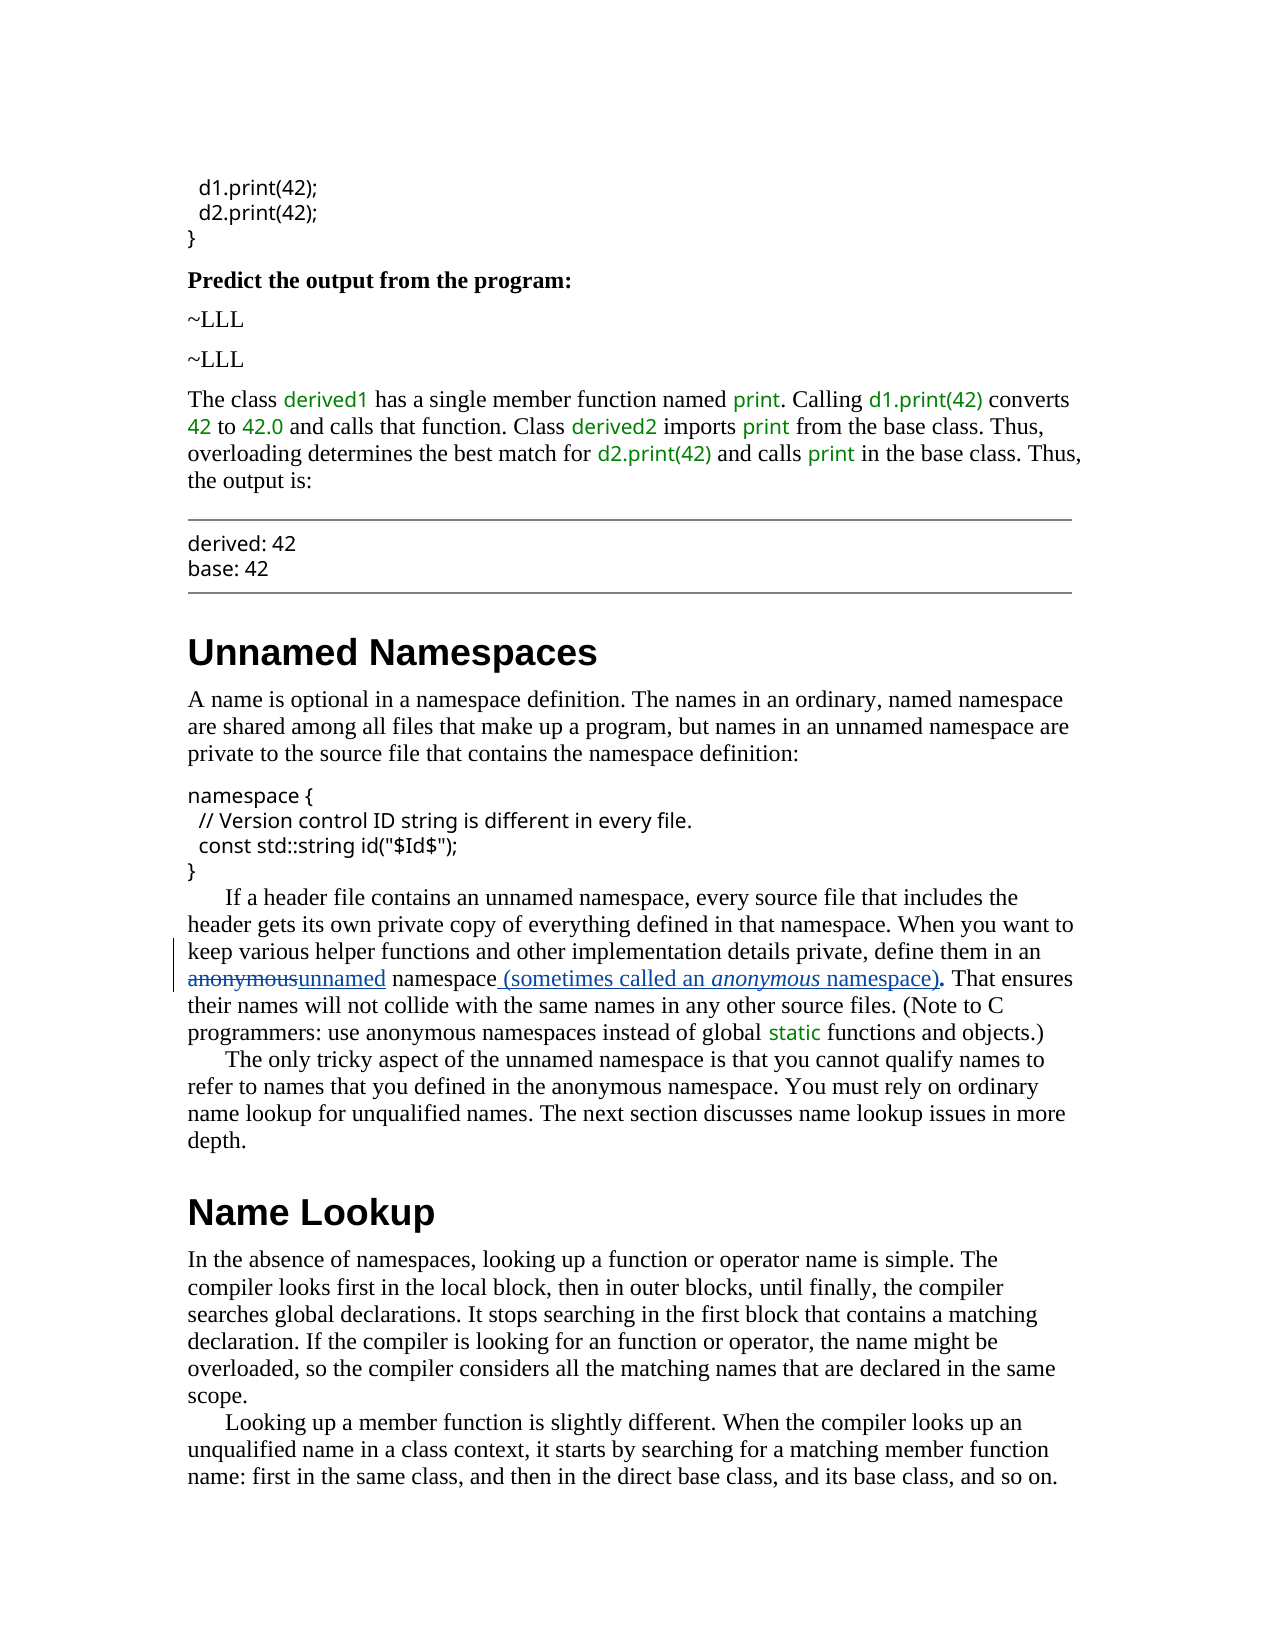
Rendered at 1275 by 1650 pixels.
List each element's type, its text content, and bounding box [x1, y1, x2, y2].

text In the absence of namespaces, looking up a function or operator name is simple. The compiler looks first in the local block, then in outer blocks, until finally, the compiler searches global declarations. It stops searching in the first block that contains a matching declaration. If the compiler is looking for an function or operator, the name might be overloaded, so the compiler considers all the matching names that are declared in the same scope. [187, 1246, 1087, 1409]
text Looking up a member function is slightly different. When the compiler looks up an unqualified name in a class context, it starts by searching for a matching member function name: first in the same class, and then in the direct base class, and its base class, and so on. [187, 1409, 1087, 1490]
text d2.print(42); [187, 200, 1072, 225]
text } [187, 225, 1072, 250]
text } [187, 858, 1072, 883]
subtitle Name Lookup [187, 1192, 1087, 1234]
text derived: 42 [187, 520, 1072, 556]
text The only tricky aspect of the unnamed namespace is that you cannot qualify names to refer to names that you defined in the anonymous namespace. You must rely on ordinary name lookup for unqualified names. The next section discusses name lookup issues in more depth. [187, 1046, 1087, 1154]
subtitle Unnamed Namespaces [187, 631, 1087, 673]
text A name is optional in a namespace definition. The names in an ordinary, named namespace are shared among all files that make up a program, but names in an unnamed namespace are private to the source file that contains the namespace definition: [187, 686, 1087, 767]
text base: 42 [187, 556, 1072, 594]
text d1.print(42); [187, 175, 1072, 200]
text // Version control ID string is different in every file. [187, 808, 1072, 833]
text ~LLL [187, 306, 1087, 333]
text Predict the output from the program: [187, 267, 1087, 294]
text namespace { [187, 783, 1072, 808]
text The class derived1 has a single member function named print. Calling d1.print(42) converts 42 to 42.0 and calls that function. Class derived2 imports print from the base class. Thus, overloading determines the best match for d2.print(42) and calls print in the base class. Thus, the output is: [187, 385, 1087, 494]
text If a header file contains an unnamed namespace, every source file that includes the header gets its own private copy of everything defined in that namespace. When you want to keep various helper functions and other implementation details private, define them in an unnamed namespace (sometimes called an anonymous namespace). That ensures their names will not collide with the same names in any other source files. (Note to C programmers: use anonymous namespaces instead of global static functions and objects.) [187, 883, 1087, 1046]
text const std::string id("$Id$"); [187, 833, 1072, 858]
text ~LLL [187, 346, 1087, 373]
